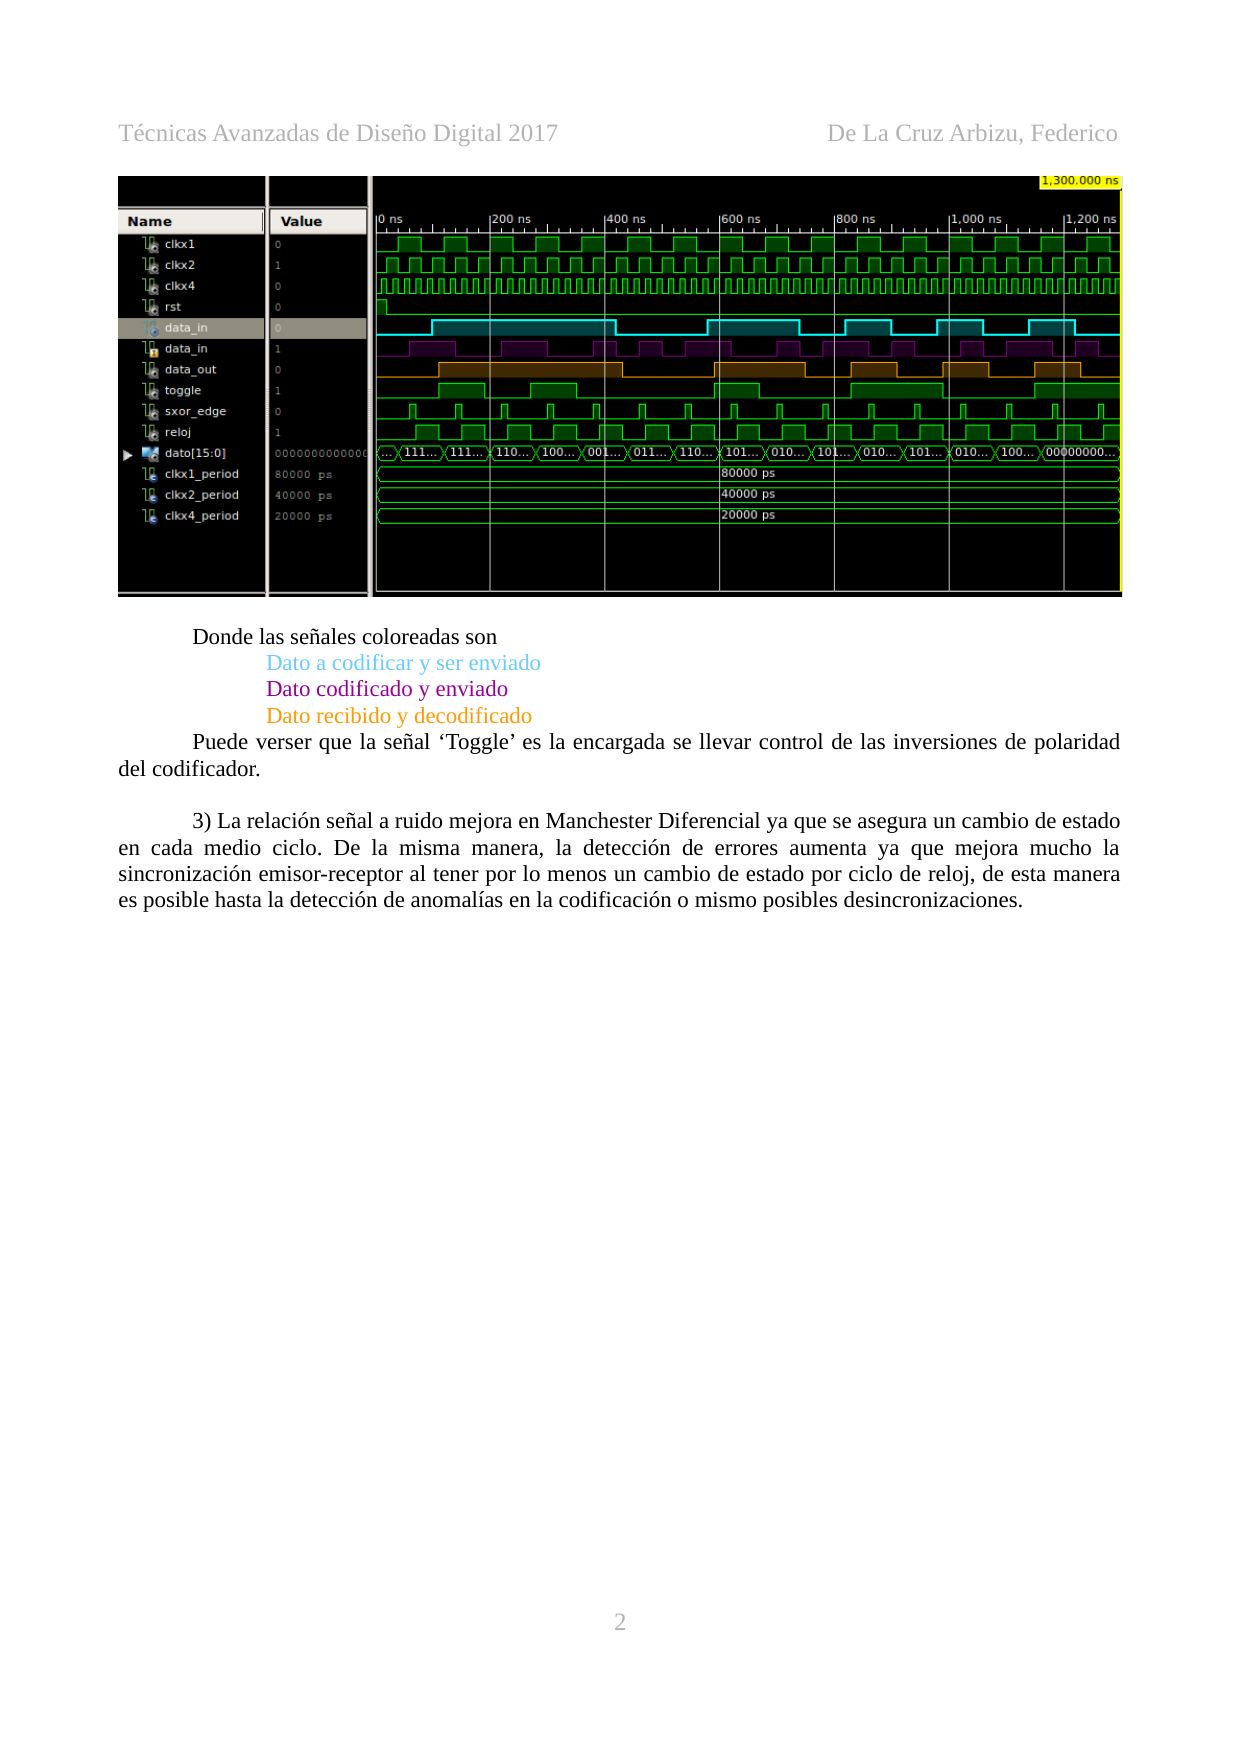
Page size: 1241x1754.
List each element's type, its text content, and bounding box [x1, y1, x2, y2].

text Dato recibido y decodificado [118, 702, 1122, 728]
text Dato a codificar y ser enviado [118, 649, 1122, 676]
picture [118, 176, 1123, 597]
text Puede verser que la señal ‘Toggle’ es la encargada se llevar control de las inversiones de polaridad del codificador. [118, 728, 1122, 781]
text Dato codificado y enviado [118, 676, 1122, 702]
text 3) La relación señal a ruido mejora en Manchester Diferencial ya que se asegura un cambio de estado en cada medio ciclo. De la misma manera, la detección de errores aumenta ya que mejora mucho la sincronización emisor-receptor al tener por lo menos un cambio de estado por ciclo de reloj, de esta manera es posible hasta la detección de anomalías en la codificación o mismo posibles desincronizaciones. [118, 807, 1122, 913]
text Donde las señales coloreadas son [118, 623, 1122, 649]
